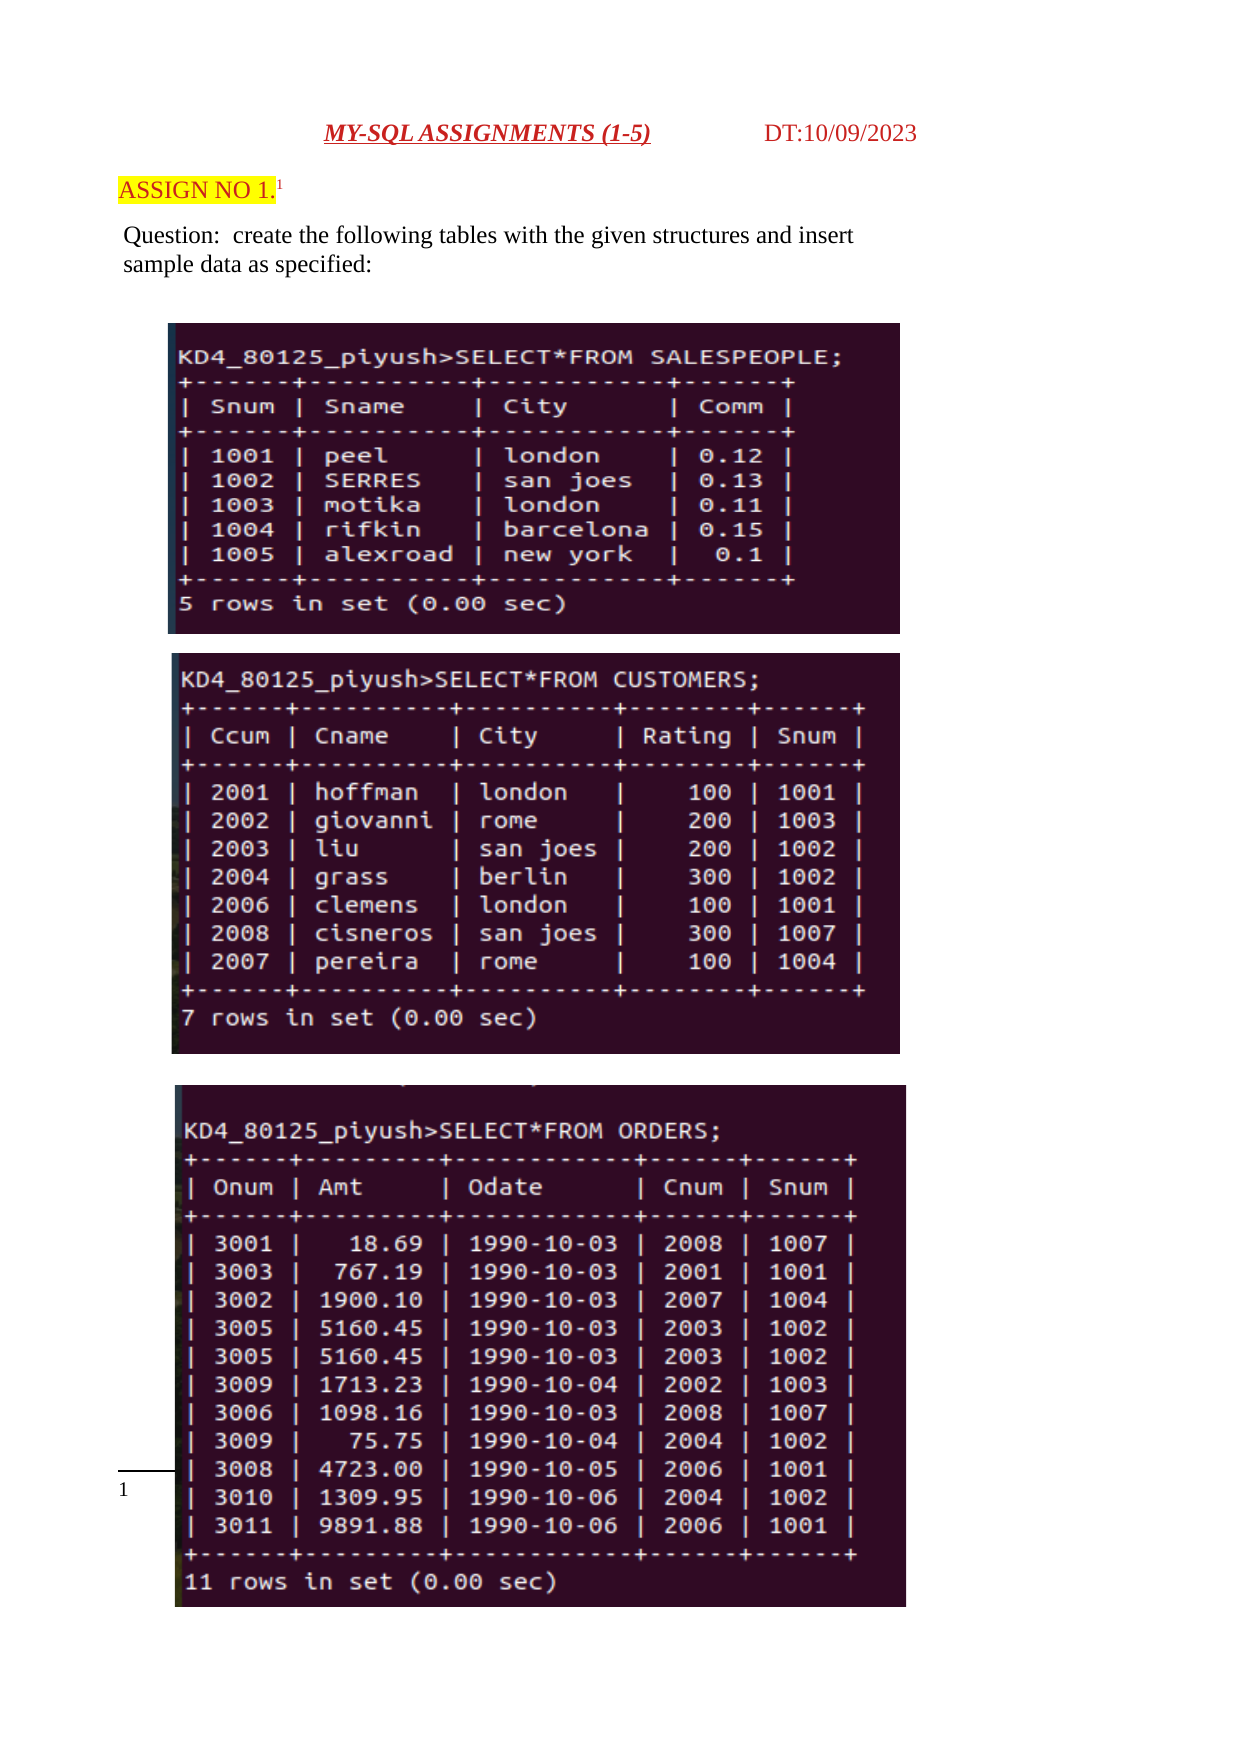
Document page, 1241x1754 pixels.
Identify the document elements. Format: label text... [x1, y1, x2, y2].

picture [171, 653, 900, 1054]
text ASSIGN NO 1. [118, 176, 1122, 204]
picture [167, 323, 900, 634]
picture [174, 1085, 907, 1607]
text MY-SQL ASSIGNMENTS (1-5) DT:10/09/2023 [118, 118, 1122, 147]
